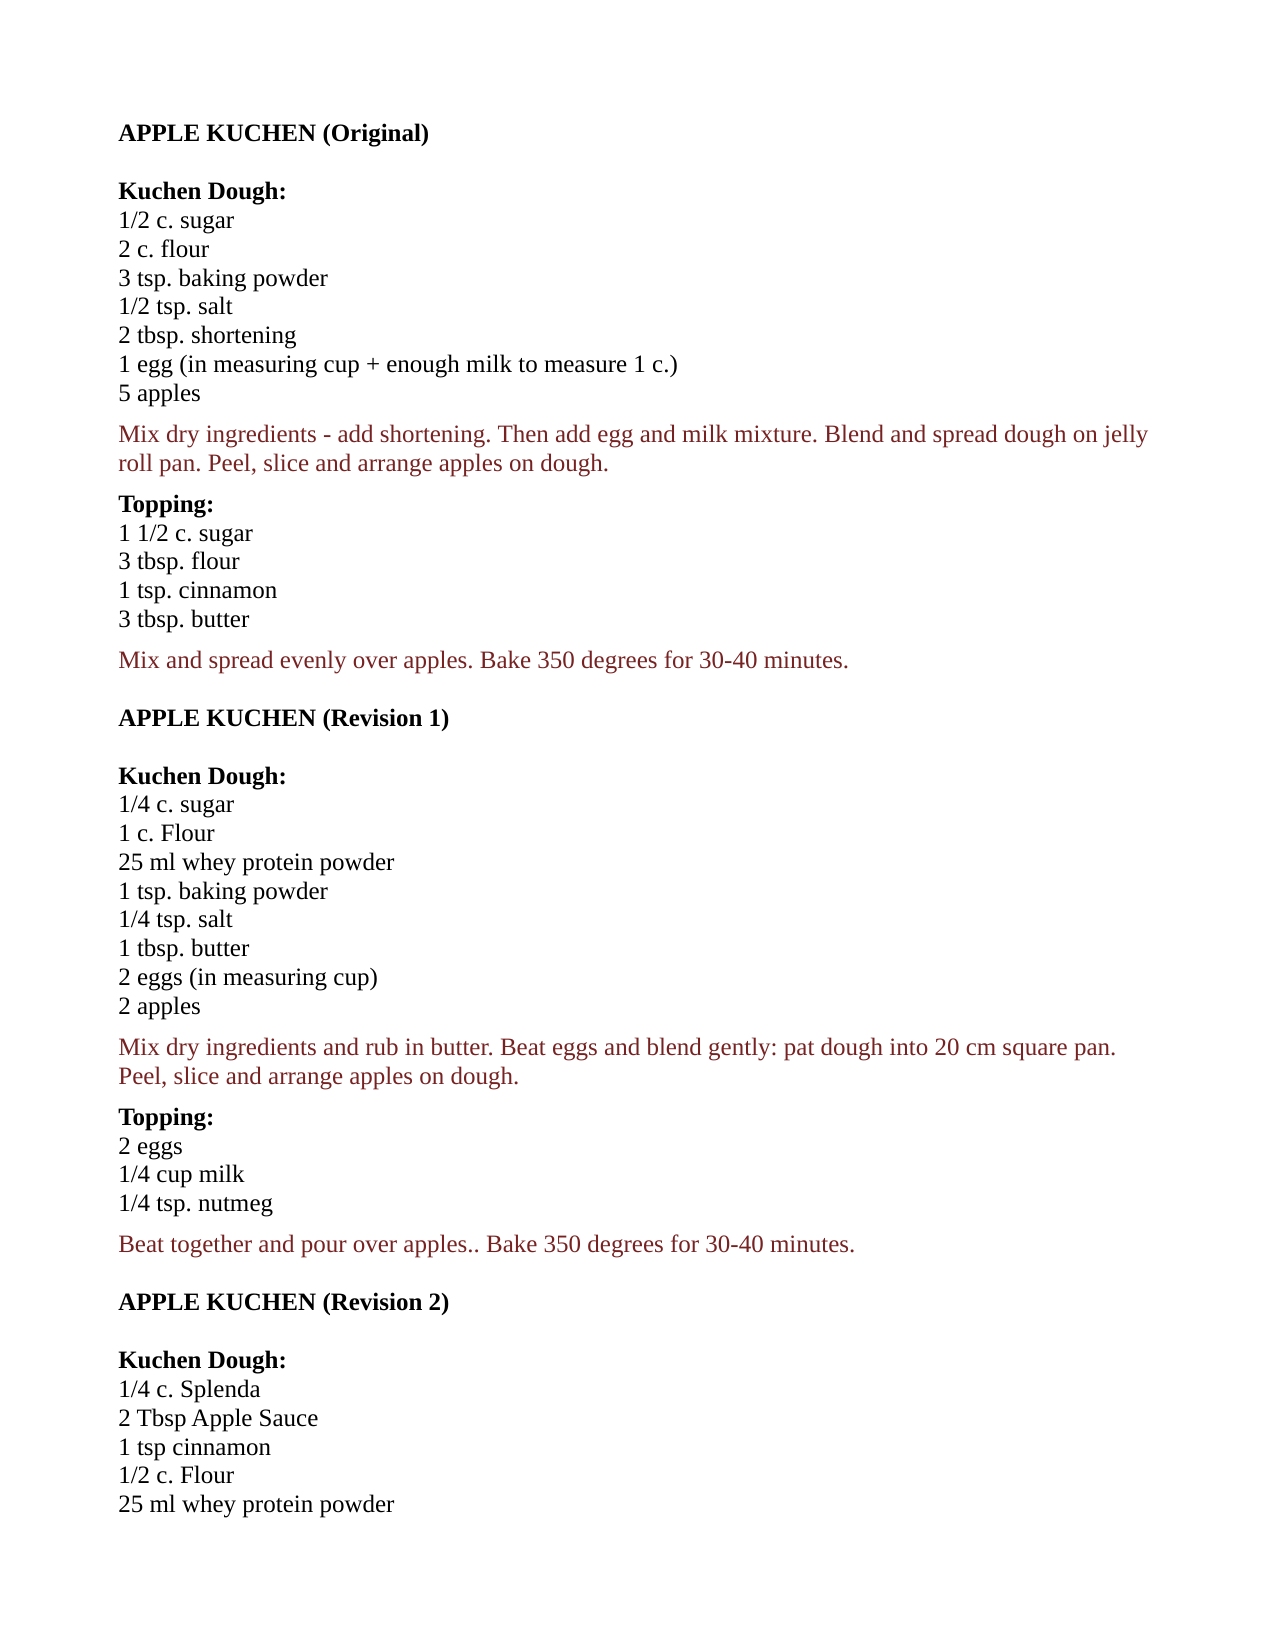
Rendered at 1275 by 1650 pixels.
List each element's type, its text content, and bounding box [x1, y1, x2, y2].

text Mix dry ingredients - add shortening. Then add egg and milk mixture. Blend and spread dough on jelly roll pan. Peel, slice and arrange apples on dough. [118, 419, 1157, 476]
text Kuchen Dough: 1/4 c. Splenda 2 Tbsp Apple Sauce 1 tsp cinnamon 1/2 c. Flour 25 ml whey protein powder [118, 1345, 1157, 1518]
text Mix and spread evenly over apples. Bake 350 degrees for 30-40 minutes. [118, 645, 1157, 674]
text APPLE KUCHEN (Original) [118, 118, 1157, 147]
text Mix dry ingredients and rub in butter. Beat eggs and blend gently: pat dough into 20 cm square pan. Peel, slice and arrange apples on dough. [118, 1032, 1157, 1089]
text Kuchen Dough: 1/2 c. sugar 2 c. flour 3 tsp. baking powder 1/2 tsp. salt 2 tbsp. shortening 1 egg (in measuring cup + enough milk to measure 1 c.) 5 apples [118, 176, 1157, 406]
text Topping: 1 1/2 c. sugar 3 tbsp. flour 1 tsp. cinnamon 3 tbsp. butter [118, 489, 1157, 633]
text Kuchen Dough: 1/4 c. sugar 1 c. Flour 25 ml whey protein powder 1 tsp. baking powder 1/4 tsp. salt 1 tbsp. butter 2 eggs (in measuring cup) 2 apples [118, 761, 1157, 1019]
text Beat together and pour over apples.. Bake 350 degrees for 30-40 minutes. [118, 1229, 1157, 1258]
text Topping: 2 eggs 1/4 cup milk 1/4 tsp. nutmeg [118, 1102, 1157, 1217]
text APPLE KUCHEN (Revision 1) [118, 703, 1157, 731]
text APPLE KUCHEN (Revision 2) [118, 1287, 1157, 1316]
